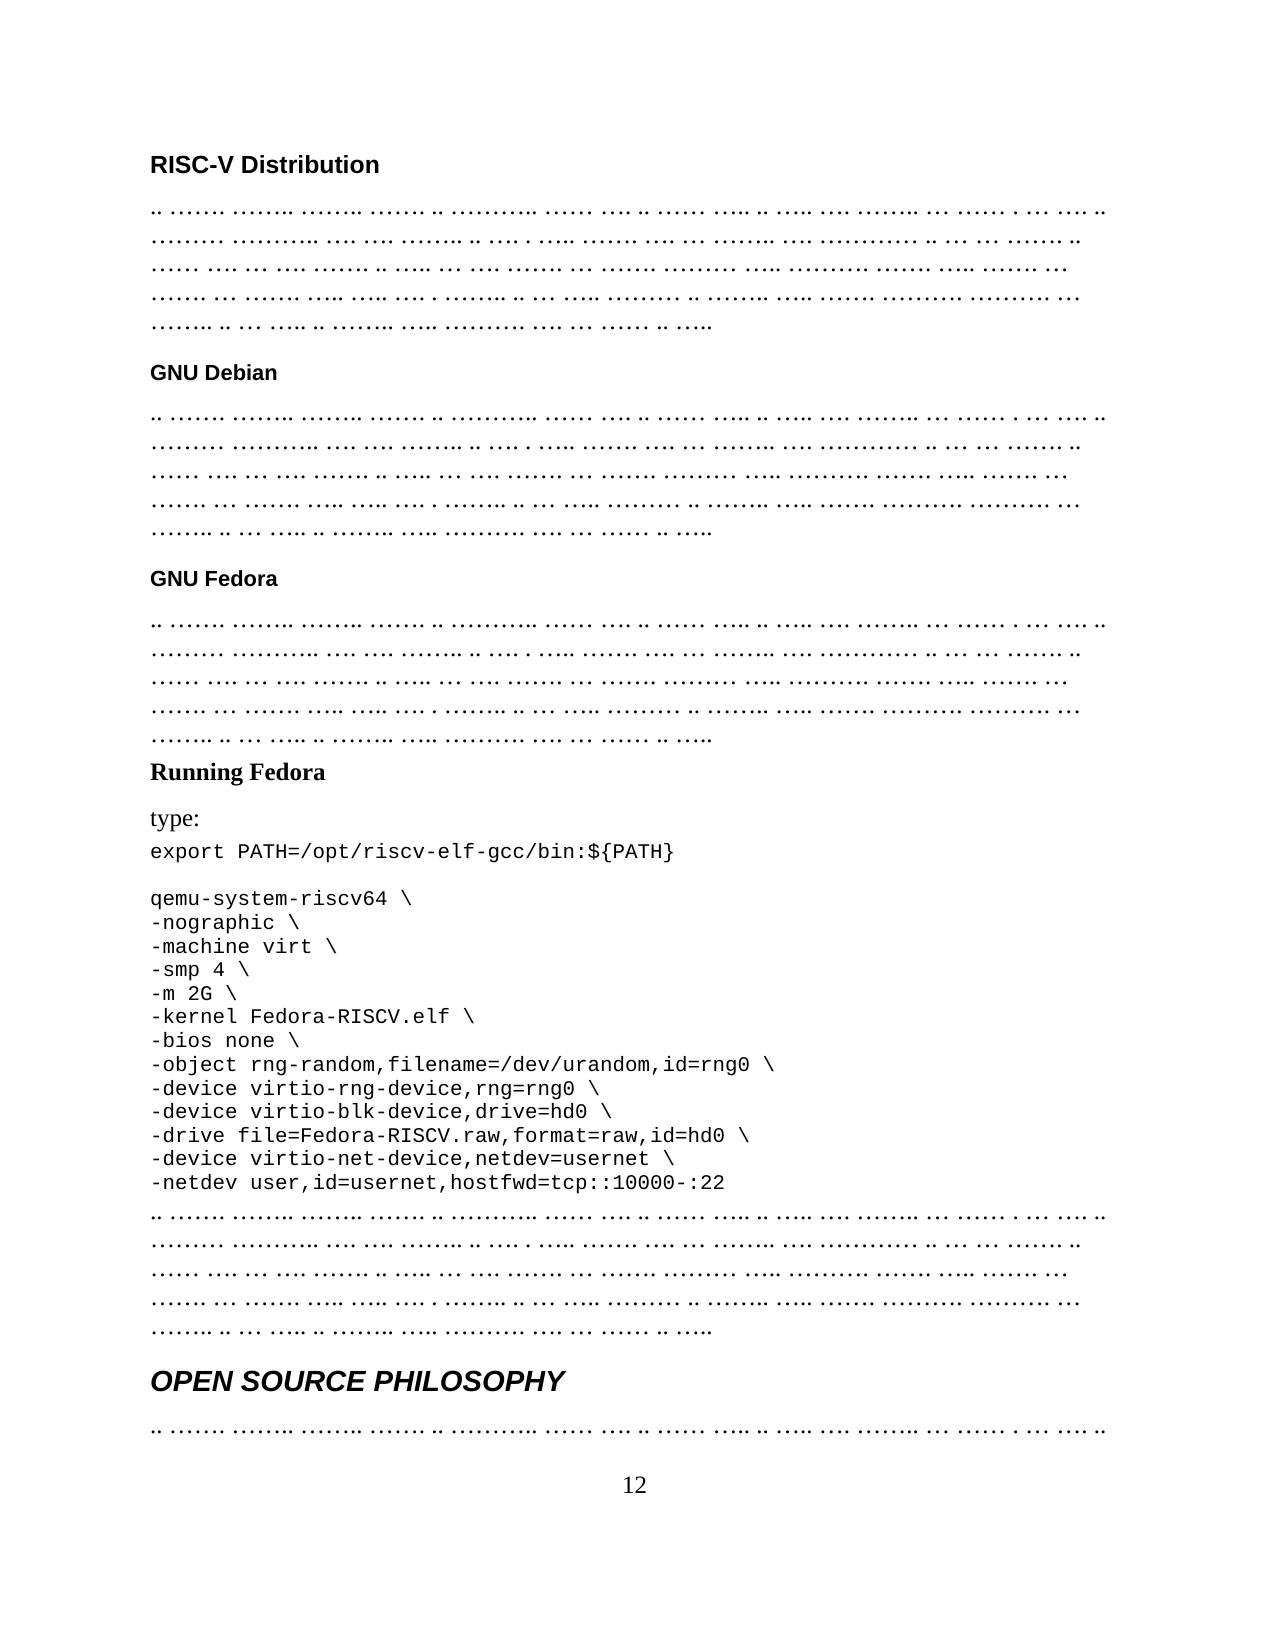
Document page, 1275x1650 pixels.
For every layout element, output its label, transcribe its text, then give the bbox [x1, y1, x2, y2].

text -nographic \ [150, 912, 1125, 936]
text -smp 4 \ [150, 959, 1125, 983]
text Running Fedora [150, 757, 1125, 785]
text .. ……. …….. …….. ……. .. ……….. …… …. .. …… ….. .. ….. …. …….. … …… . … …. .. ……… ……….. …. …. …….. .. …. . ….. ……. …. … …….. …. ………… .. … … ……. .. …… …. … …. ……. .. ….. … …. ……. … ……. ……… ….. ………. ……. ….. ……. … ……. … ……. ….. ….. …. . …….. .. … ….. ……… .. …….. ….. ……. ………. ………. … …….. .. … ….. .. …….. ….. ………. …. … …… .. ….. [150, 191, 1125, 335]
text -bios none \ [150, 1030, 1125, 1054]
text -drive file=Fedora-RISCV.raw,format=raw,id=hd0 \ [150, 1125, 1125, 1148]
subtitle GNU Fedora [150, 566, 1125, 591]
text -machine virt \ [150, 936, 1125, 959]
subtitle GNU Debian [150, 360, 1125, 385]
text -kernel Fedora-RISCV.elf \ [150, 1007, 1125, 1030]
text .. ……. …….. …….. ……. .. ……….. …… …. .. …… ….. .. ….. …. …….. … …… . … …. .. ……… ……….. …. …. …….. .. …. . ….. ……. …. … …….. …. ………… .. … … ……. .. …… …. … …. ……. .. ….. … …. ……. … ……. ……… ….. ………. ……. ….. ……. … ……. … ……. ….. ….. …. . …….. .. … ….. ……… .. …….. ….. ……. ………. ………. … …….. .. … ….. .. …….. ….. ………. …. … …… .. ….. [150, 397, 1125, 541]
subtitle RISC-V Distribution [150, 150, 1125, 178]
text -device virtio-net-device,netdev=usernet \ [150, 1148, 1125, 1172]
text -netdev user,id=usernet,hostfwd=tcp::10000-:22 [150, 1172, 1125, 1196]
subtitle OPEN SOURCE PHILOSOPHY [150, 1364, 1125, 1398]
text type: [150, 803, 1125, 832]
text export PATH=/opt/riscv-elf-gcc/bin:${PATH} [150, 841, 1125, 865]
text -object rng-random,filename=/dev/urandom,id=rng0 \ [150, 1054, 1125, 1077]
text -device virtio-blk-device,drive=hd0 \ [150, 1101, 1125, 1125]
text qemu-system-riscv64 \ [150, 888, 1125, 912]
text -m 2G \ [150, 983, 1125, 1007]
text .. ……. …….. …….. ……. .. ……….. …… …. .. …… ….. .. ….. …. …….. … …… . … …. .. ……… ……….. …. …. …….. .. …. . ….. ……. …. … …….. …. ………… .. … … ……. .. …… …. … …. ……. .. ….. … …. ……. … ……. ……… ….. ………. ……. ….. ……. … ……. … ……. ….. ….. …. . …….. .. … ….. ……… .. …….. ….. ……. ………. ………. … …….. .. … ….. .. …….. ….. ………. …. … …… .. ….. [150, 604, 1125, 748]
text .. ……. …….. …….. ……. .. ……….. …… …. .. …… ….. .. ….. …. …….. … …… . … …. .. [150, 1411, 1125, 1439]
text .. ……. …….. …….. ……. .. ……….. …… …. .. …… ….. .. ….. …. …….. … …… . … …. .. ……… ……….. …. …. …….. .. …. . ….. ……. …. … …….. …. ………… .. … … ……. .. …… …. … …. ……. .. ….. … …. ……. … ……. ……… ….. ………. ……. ….. ……. … ……. … ……. ….. ….. …. . …….. .. … ….. ……… .. …….. ….. ……. ………. ………. … …….. .. … ….. .. …….. ….. ………. …. … …… .. ….. [150, 1196, 1125, 1339]
text -device virtio-rng-device,rng=rng0 \ [150, 1077, 1125, 1101]
